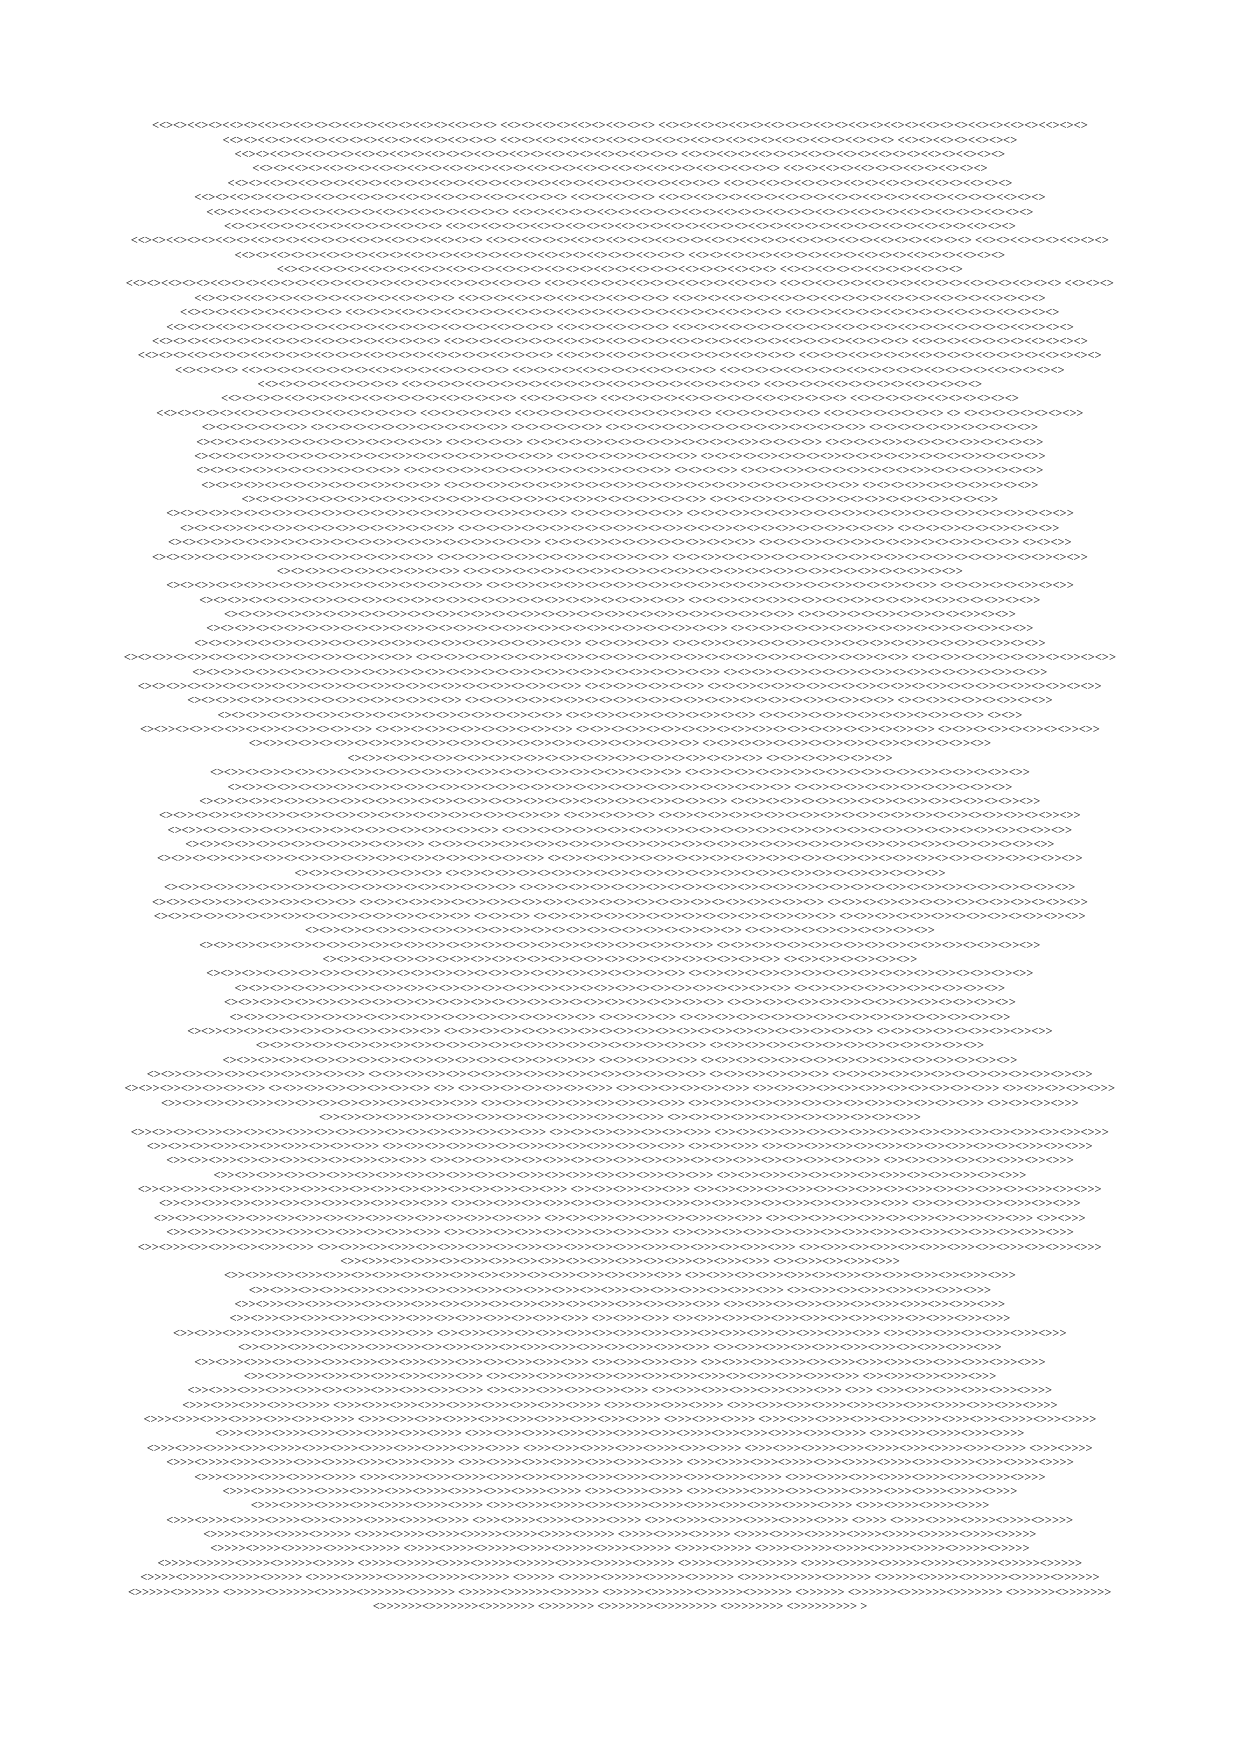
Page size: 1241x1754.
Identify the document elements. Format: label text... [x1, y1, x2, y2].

text <<><><<><><<><><<><><<><><><<><><<><><<><><<><><> <<><><<><><<><><<><><> <<><><<><><<><><<><><><<><><<><><<><><<><><><<><><<><><<><><> <<><><<><><<><><<><><><<><><<><><<><><> <<><><<><><<><><<><><><<><><<><><<><><><<><><<><><<><><> <<><><<><><<><><> <<><><<><><<><><><<><><<><><<><><><<><><<><><<><><><<><><<><><> <<><><<><><<><><><<><><<><><<><><><<><><<><><> <<><><<><><<><><><<><><<><><<><><><<><><<><><><<><><<><><<><><><<><><<><><> <<><><<><><<><><><<><><<><><> <<><><<><><<><><><<><><<><><><<><><<><><<><><><<><><<><><><<><><<><><> <<><><<><><<><><><<><><<><><><<><><<><><> <<><><<><><<><><><<><><<><><><<><><<><><><<><><<><><> <<><><<><><> <<><><<><><><<><><<><><><<><><<><><><<><><<><><><<><><> <<><><<><><><<><><<><><><<><><<><><><<><><> <<><><<><><><<><><<><><><<><><<><><><<><><><<><><<><><><<><><<><><><<><><> <<><><<><><><<><><<><><><<><><> <<><><<><><><<><><<><><><<><><><<><><<><><><<><><<><><><<><><><<><><<><><><<><><> <<><><<><><><<><><<><><><<><><><<><><<><><><<><><> <<><><<><><><<><><<><><><<><><><<><><<><><><<><><><<><><<><><><<><><> <<><><<><><><<><><> <<><><<><><><<><><><<><><<><><><<><><><<><><<><><><<><><><<><><> <<><><<><><><<><><><<><><<><><><<><><><<><><> <<><><<><><><<><><><<><><<><><><<><><><<><><><<><><<><><><<><><><<><><> <<><><<><><><<><><><<><><> <<><><<><><><<><><><<><><><<><><<><><><<><><><<><><><<><><> <<><><<><><><<><><><<><><><<><><> <<><><<><><><<><><><<><><><<><><><<><><> <<><><> <<><><><<><><><<><><><<><><><<><><><> <<><><><<><><><<><><><<><><><> <<><><><<><><><<><><><<><><><><<><><><<><><><<><><><> <<><><><<><><><<><><><> <<><><><<><><><<><><><><<><><><<><><><<><><><><<><><><<><><><> <<><><><<><><><<><><><><<><><><<><><><> <<><><><<><><><<><><><><<><><><<><><><><<><><><<><><><> <<><><><<><><><> <<><><><<><><><><<><><><<><><><><<><><><<><><><><<><><><> <<><><><<><><><><<><><><<><><><><<><><><> <<><><><<><><><><<><><><<><><><><<><><><><<><><><<><><><><<><><><> <<><><><<><><><><<><><><> <<><><><<><><><><<><><><><<><><><<><><><><<><><><><<><><><> <<><><><<><><><><<><><><><<><><><> <<><><><<><><><><<><><><><<><><><><<><><><> <<><><><> <<><><><><<><><><><<><><><><<><><><><> <<><><><><<><><><><<><><><><> <<><><><><<><><><><<><><><><><<><><><><<><><><><> <<><><><><<><><><><> <<><><><><<><><><><><<><><><><<><><><><><<><><><><> <<><><><><<><><><><><<><><><><> <<><><><><<><><><><><<><><><><><<><><><><> <<><><><><> <<><><><><><<><><><><><<><><><><><> <<><><><><><<><><><><><> <<><><><><><<><><><><><><<><><><><><> <<><><><><><> <<><><><><><><<><><><><><><> <<><><><><><><> <<><><><><><><><> <> <><><><><><><><>> <><><><><><><>> <><><><><><><>><><><><><><>> <><><><><><>> <><><><><><>><><><><><><>><><><><><>> <><><><><><>><><><><><>> <><><><><><>><><><><><>><><><><><>> <><><><><>> <><><><><>><><><><><>><><><><><>><><><><>> <><><><><>><><><><><>><><><><>> <><><><><>><><><><><>><><><><>><><><><><>><><><><>> <><><><><>><><><><>> <><><><><>><><><><>><><><><><>><><><><>><><><><>> <><><><><>><><><><>><><><><>> <><><><><>><><><><>><><><><>><><><><>> <><><><>> <><><><>><><><><>><><><><>><><><><>><><><>> <><><><>><><><><>><><><><>><><><>> <><><><>><><><><>><><><><>><><><>><><><><>><><><><>><><><>> <><><><>><><><><>><><><>> <><><><>><><><><>><><><>><><><><>><><><><>><><><>><><><><>><><><>> <><><><>><><><><>><><><>><><><><>><><><>> <><><><>><><><><>><><><>><><><><>><><><>><><><><>><><><>> <><><><>><><><>> <><><><>><><><>><><><><>><><><>><><><><>><><><>><><><>> <><><><>><><><>><><><><>><><><>><><><>> <><><><>><><><>><><><><>><><><>><><><>><><><><>><><><>><><><>> <><><><>><><><>><><><>> <><><><>><><><>><><><>><><><><>><><><>><><><>><><><>> <><><><>><><><>><><><>><><><>> <><><><>><><><>><><><>><><><>><><><>> <><><>> <><><>><><><>><><><>><><><>><><><>><><>> <><><>><><><>><><><>><><><>><><>> <><><>><><><>><><><>><><><>><><>><><><>><><><>><><><>><><>> <><><>><><><>><><><>><><>> <><><>><><><>><><><>><><>><><><>><><><>><><><>><><>><><><>><><><>><><>> <><><>><><><>><><><>><><>><><><>><><><>><><>> <><><>><><><>><><><>><><>><><><>><><><>><><>><><><>><><><>><><>> <><><>><><><>><><>> <><><>><><><>><><>><><><>><><><>><><>><><><>><><><>><><>><><><>><><>> <><><>><><><>><><>><><><>><><><>><><>><><><>><><>> <><><>><><><>><><>><><><>><><><>><><>><><><>><><>><><><>><><><>><><>><><><>><><>> <><><>><><><>><><>><><><>><><>> <><><>><><><>><><>><><><>><><>><><><>><><><>><><>><><><>><><>><><><>><><>> <><><>><><><>><><>><><><>><><>><><><>><><>> <><><>><><><>><><>><><><>><><>><><><>><><>><><><>><><>> <><><>><><>> <><><>><><>><><><>><><>><><><>><><>><><><>><><>><><>> <><><>><><>><><><>><><>><><><>><><>><><>> <><><>><><>><><><>><><>><><><>><><>><><>><><><>><><>><><><>><><>><><>> <><><>><><>><><><>><><>><><>> <><><>><><>><><><>><><>><><>><><><>><><>><><><>><><>><><>><><><>><><>><><>> <><><>><><>><><><>><><>><><>><><><>><><>><><>> <><><>><><>><><><>><><>><><>><><><>><><>><><>><><><>><><>><><>> <><><>><><>><><>> <><><>><><>><><>><><><>><><>><><>><><><>><><>><><>><><>> <><><>><><>><><>><><><>><><>><><>><><>> <><><>><><>><><>><><><>><><>><><>><><>><><><>><><>><><>><><>> <><><>><><>><><>><><>> <><><>><><>><><>><><>><><><>><><>><><>><><>><><>> <><><>><><>><><>><><>><><>> <><><>><><>><><>><><>><><>><><>> <><>> <><>><><>><><>><><>><><>><><>><>> <><>><><>><><>><><>><><>><>> <><>><><>><><>><><>><><>><>><><>><><>><><>><><>><>> <><>><><>><><>><><>><>> <><>><><>><><>><><>><>><><>><><>><><>><><>><>><><>><><>><><>><>> <><>><><>><><>><><>><>><><>><><>><><>><>> <><>><><>><><>><><>><>><><>><><>><><>><>><><>><><>><><>><>> <><>><><>><><>><>> <><>><><>><><>><>><><>><><>><><>><>><><>><><>><><>><>><><>><><>><>> <><>><><>><><>><>><><>><><>><><>><>><><>><><>><>> <><>><><>><><>><>><><>><><>><><>><>><><>><><>><>><><>><><>><><>><>><><>><><>><>> <><>><><>><><>><>><><>><><>><>> <><>><><>><><>><>><><>><><>><>><><>><><>><><>><>><><>><><>><>><><>><><>><>> <><>><><>><><>><>><><>><><>><>><><>><><>><>> <><>><><>><><>><>><><>><><>><>><><>><><>><>><><>><><>><>> <><>><><>><>> <><>><><>><>><><>><><>><>><><>><><>><>><><>><><>><>><><>><>> <><>><><>><>><><>><><>><>><><>><><>><>><><>><>> <><>><><>><>><><>><><>><>><><>><><>><>><><>><>><><>><><>><>><><>><><>><>><><>><>> <><>><><>><>><><>><><>><>><><>><>> <><>><><>><>><><>><><>><>><><>><>><><>><><>><>><><>><><>><>><><>><>><><>><><>><>><><>><>> <><>><><>><>><><>><><>><>><><>><>><><>><><>><>><><>><>> <><>><><>><>><><>><><>><>><><>><>><><>><><>><>><><>><>><><>><><>><>><><>><>> <><>><><>><>><><>><>> <><>><><>><>><><>><>><><>><><>><>><><>><>><><>><><>><>><><>><>><><>><>> <><>><><>><>><><>><>><><>><><>><>><><>><>><><>><>> <><>><><>><>><><>><>><><>><><>><>><><>><>><><>><>><><>><><>><>><><>><>><><>><>> <><>><><>><>><><>><>><><>><>> <><>><><>><>><><>><>><><>><>><><>><><>><>><><>><>><><>><>><><>><>> <><>><><>><>><><>><>><><>><>><><>><>> <><>><><>><>><><>><>><><>><>><><>><>><><>><>> <><>><>> <><>><>><><>><>><><>><>><><>><>><><>><>><>> <><>><>><><>><>><><>><>><><>><>><>> <><>><>><><>><>><><>><>><><>><>><>><><>><>><><>><>><><>><>><>> <><>><>><><>><>><><>><>><>> <><>><>><><>><>><><>><>><>><><>><>><><>><>><><>><>><>><><>><>><><>><>><>> <><>><>><><>><>><><>><>><>><><>><>><><>><>><>> <><>><>><><>><>><><>><>><>><><>><>><><>><>><>><><>><>><><>><>><>> <><>><>><><>><>><>> <><>><>><><>><>><>><><>><>><><>><>><>><><>><>><><>><>><>><><>><>><>> <><>><>><><>><>><>><><>><>><><>><>><>><><>><>><>> <><>><>><><>><>><>><><>><>><><>><>><>><><>><>><>><><>><>><><>><>><>><><>><>><>> <><>><>><><>><>><>><><>><>><>> <><>><>><><>><>><>><><>><>><>><><>><>><><>><>><>><><>><>><>><><>><>><>> <><>><>><><>><>><>><><>><>><>><><>><>><>> <><>><>><><>><>><>><><>><>><>><><>><>><>><><>><>><>> <><>><>><>> <><>><>><>><><>><>><>><><>><>><>><><>><>><>><>> <><>><>><>><><>><>><>><><>><>><>><>> <><>><>><>><><>><>><>><><>><>><>><>><><>><>><>><><>><>><>><>> <><>><>><>><><>><>><>><>> <><>><>><>><><>><>><>><>><><>><>><>><><>><>><>><>><><>><>><>><>> <><>><>><>><><>><>><>><>><><>><>><>><>> <><>><>><>><><>><>><>><>><><>><>><>><>><><>><>><>><>> <><>><>><>><>> <><>><>><>><>><><>><>><>><>><><>><>><>><>><>> <><>><>><>><>><><>><>><>><>><>> <><>><>><>><>><><>><>><>><>><>><><>><>><>><>><>> <><>><>><>><>><>> <><>><>><>><>><>><><>><>><>><>><>><>> <><>><>><>><>><>><>> <><>><>><>><>><>><>><>> <>> <>><>><>><>><>><>><>>> <>><>><>><>><>><>>> <>><>><>><>><>><>>><>><>><>><>><>>> <>><>><>><>><>>> <>><>><>><>><>>><>><>><>><>><>>><>><>><>><>>> <>><>><>><>><>>><>><>><>><>>> <>><>><>><>><>>><>><>><>><>>><>><>><>><>>> <>><>><>><>>> <>><>><>><>>><>><>><>><>>><>><>><>><>>><>><>><>>> <>><>><>><>>><>><>><>><>>><>><>><>>> <>><>><>><>>><>><>><>><>>><>><>><>>><>><>><>><>>><>><>><>>> <>><>><>><>>><>><>><>>> <>><>><>><>>><>><>><>>><>><>><>><>>><>><>><>>><>><>><>>> <>><>><>><>>><>><>><>>><>><>><>>> <>><>><>><>>><>><>><>>><>><>><>>><>><>><>>> <>><>><>>> <>><>><>>><>><>><>>><>><>><>>><>><>><>>><>><>>> <>><>><>>><>><>><>>><>><>><>>><>><>>> <>><>><>>><>><>><>>><>><>><>>><>><>>><>><>><>>><>><>><>>><>><>>> <>><>><>>><>><>><>>><>><>>> <>><>><>>><>><>><>>><>><>>><>><>><>>><>><>><>>><>><>>><>><>><>>><>><>>> <>><>><>>><>><>><>>><>><>>><>><>><>>><>><>>> <>><>><>>><>><>><>>><>><>>><>><>><>>><>><>>><>><>><>>><>><>>> <>><>><>>><>><>>> <>><>><>>><>><>>><>><>><>>><>><>>><>><>><>>><>><>>><>><>>> <>><>><>>><>><>>><>><>><>>><>><>>><>><>>> <>><>><>>><>><>>><>><>><>>><>><>>><>><>>><>><>><>>><>><>>><>><>>> <>><>><>>><>><>>><>><>>> <>><>><>>><>><>>><>><>>><>><>><>>><>><>>><>><>>><>><>>> <>><>><>>><>><>>><>><>>><>><>>> <>><>><>>><>><>>><>><>>><>><>>><>><>>> <>><>>> <>><>>><>><>>><>><>>><>><>>><>><>>><>>> <>><>>><>><>>><>><>>><>><>>><>>> <>><>>><>><>>><>><>>><>><>>><>>><>><>>><>><>>><>><>>><>>> <>><>>><>><>>><>><>>><>>> <>><>>><>><>>><>><>>><>>><>><>>><>><>>><>><>>><>>><>><>>><>><>>><>>> <>><>>><>><>>><>><>>><>>><>><>>><>><>>><>>> <>><>>><>><>>><>><>>><>>><>><>>><>><>>><>>><>><>>><>><>>><>>> <>><>>><>><>>><>>> <>><>>><>><>>><>>><>><>>><>><>>><>>><>><>>><>><>>><>>><>><>>><>>> <>><>>><>><>>><>>><>><>>><>><>>><>>><>><>>><>>> <>><>>><>><>>><>>><>><>>><>><>>><>>><>><>>><>>><>><>>><>><>>><>>><>><>>><>>> <>><>>><>><>>><>>><>><>>><>>> <>><>>><>><>>><>>><>><>>><>>><>><>>><>><>>><>>><>><>>><>>><>><>>><>>> <>><>>><>><>>><>>><>><>>><>>><>><>>><>>> <>><>>><>><>>><>>><>><>>><>>><>><>>><>>><>><>>><>>> <>><>>><>>> <>><>>><>>><>><>>><>>><>><>>><>>><>><>>><>>><>>> <>><>>><>>><>><>>><>>><>><>>><>>><>>> <>><>>><>>><>><>>><>>><>><>>><>>><>>><>><>>><>>><>><>>><>>><>>> <>><>>><>>><>><>>><>>><>>> <>><>>><>>><>><>>><>>><>>><>><>>><>>><>><>>><>>><>>><>><>>><>>><>>> <>><>>><>>><>><>>><>>><>>><>><>>><>>><>>> <>><>>><>>><>><>>><>>><>>><>><>>><>>><>>><>><>>><>>><>>> <>><>>><>>><>>> <>><>>><>>><>>><>><>>><>>><>>><>><>>><>>><>>><>>> <>><>>><>>><>>><>><>>><>>><>>><>>> <>><>>><>>><>>><>><>>><>>><>>><>>><>><>>><>>><>>><>>> <>><>>><>>><>>><>>> <>><>>><>>><>>><>>><>><>>><>>><>>><>>><>>> <>><>>><>>><>>><>>><>>> <>><>>><>>><>>><>>><>>><>>> <>>> <>>><>>><>>><>>><>>><>>>> <>>><>>><>>><>>><>>>> <>>><>>><>>><>>><>>>><>>><>>><>>><>>>> <>>><>>><>>><>>>> <>>><>>><>>><>>>><>>><>>><>>><>>>><>>><>>><>>>> <>>><>>><>>><>>>><>>><>>><>>>> <>>><>>><>>><>>>><>>><>>><>>>><>>><>>><>>>> <>>><>>><>>>> <>>><>>><>>>><>>><>>><>>>><>>><>>><>>>><>>><>>>> <>>><>>><>>>><>>><>>><>>>><>>><>>>> <>>><>>><>>>><>>><>>><>>>><>>><>>>><>>><>>><>>>><>>><>>>> <>>><>>><>>>><>>><>>>> <>>><>>><>>>><>>><>>>><>>><>>><>>>><>>><>>>><>>><>>>> <>>><>>><>>>><>>><>>>><>>><>>>> <>>><>>><>>>><>>><>>>><>>><>>>><>>><>>>> <>>><>>>> <>>><>>>><>>><>>>><>>><>>>><>>><>>>><>>>> <>>><>>>><>>><>>>><>>><>>>><>>>> <>>><>>>><>>><>>>><>>><>>>><>>>><>>><>>>><>>><>>>><>>>> <>>><>>>><>>><>>>><>>>> <>>><>>>><>>><>>>><>>>><>>><>>>><>>><>>>><>>>><>>><>>>><>>>> <>>><>>>><>>><>>>><>>>><>>><>>>><>>>> <>>><>>>><>>><>>>><>>>><>>><>>>><>>>><>>><>>>><>>>> <>>><>>>><>>>> <>>><>>>><>>>><>>><>>>><>>>><>>><>>>><>>>><>>>> <>>><>>>><>>>><>>><>>>><>>>><>>>> <>>><>>>><>>>><>>><>>>><>>>><>>>><>>><>>>><>>>><>>>> <>>><>>>><>>>><>>>> <>>><>>>><>>>><>>>><>>><>>>><>>>><>>>><>>>> <>>><>>>><>>>><>>>><>>>> <>>><>>>><>>>><>>>><>>>><>>>> <>>>> <>>>><>>>><>>>><>>>><>>>>> <>>>><>>>><>>>><>>>>> <>>>><>>>><>>>><>>>>><>>>><>>>><>>>>> <>>>><>>>><>>>>> <>>>><>>>><>>>>><>>>><>>>><>>>>><>>>><>>>>> <>>>><>>>><>>>>><>>>><>>>>> <>>>><>>>><>>>>><>>>><>>>>><>>>><>>>>> <>>>><>>>>> <>>>><>>>>><>>>><>>>>><>>>><>>>>><>>>>> <>>>><>>>>><>>>><>>>>><>>>>> <>>>><>>>>><>>>><>>>>><>>>>><>>>><>>>>><>>>>> <>>>><>>>>><>>>>> <>>>><>>>>><>>>>><>>>><>>>>><>>>>><>>>>> <>>>><>>>>><>>>>><>>>>> <>>>><>>>>><>>>>><>>>>><>>>>> <>>>>> <>>>>><>>>>><>>>>><>>>>>> <>>>>><>>>>><>>>>>> <>>>>><>>>>><>>>>>><>>>>><>>>>>> <>>>>><>>>>>> <>>>>><>>>>>><>>>>><>>>>>><>>>>>> <>>>>><>>>>>><>>>>>> <>>>>><>>>>>><>>>>>><>>>>>> <>>>>>> <>>>>>><>>>>>><>>>>>>> <>>>>>><>>>>>>> <>>>>>><>>>>>>><>>>>>>> <>>>>>>> <>>>>>>><>>>>>>>> <>>>>>>>> <>>>>>>>>> > [118, 118, 1122, 1613]
